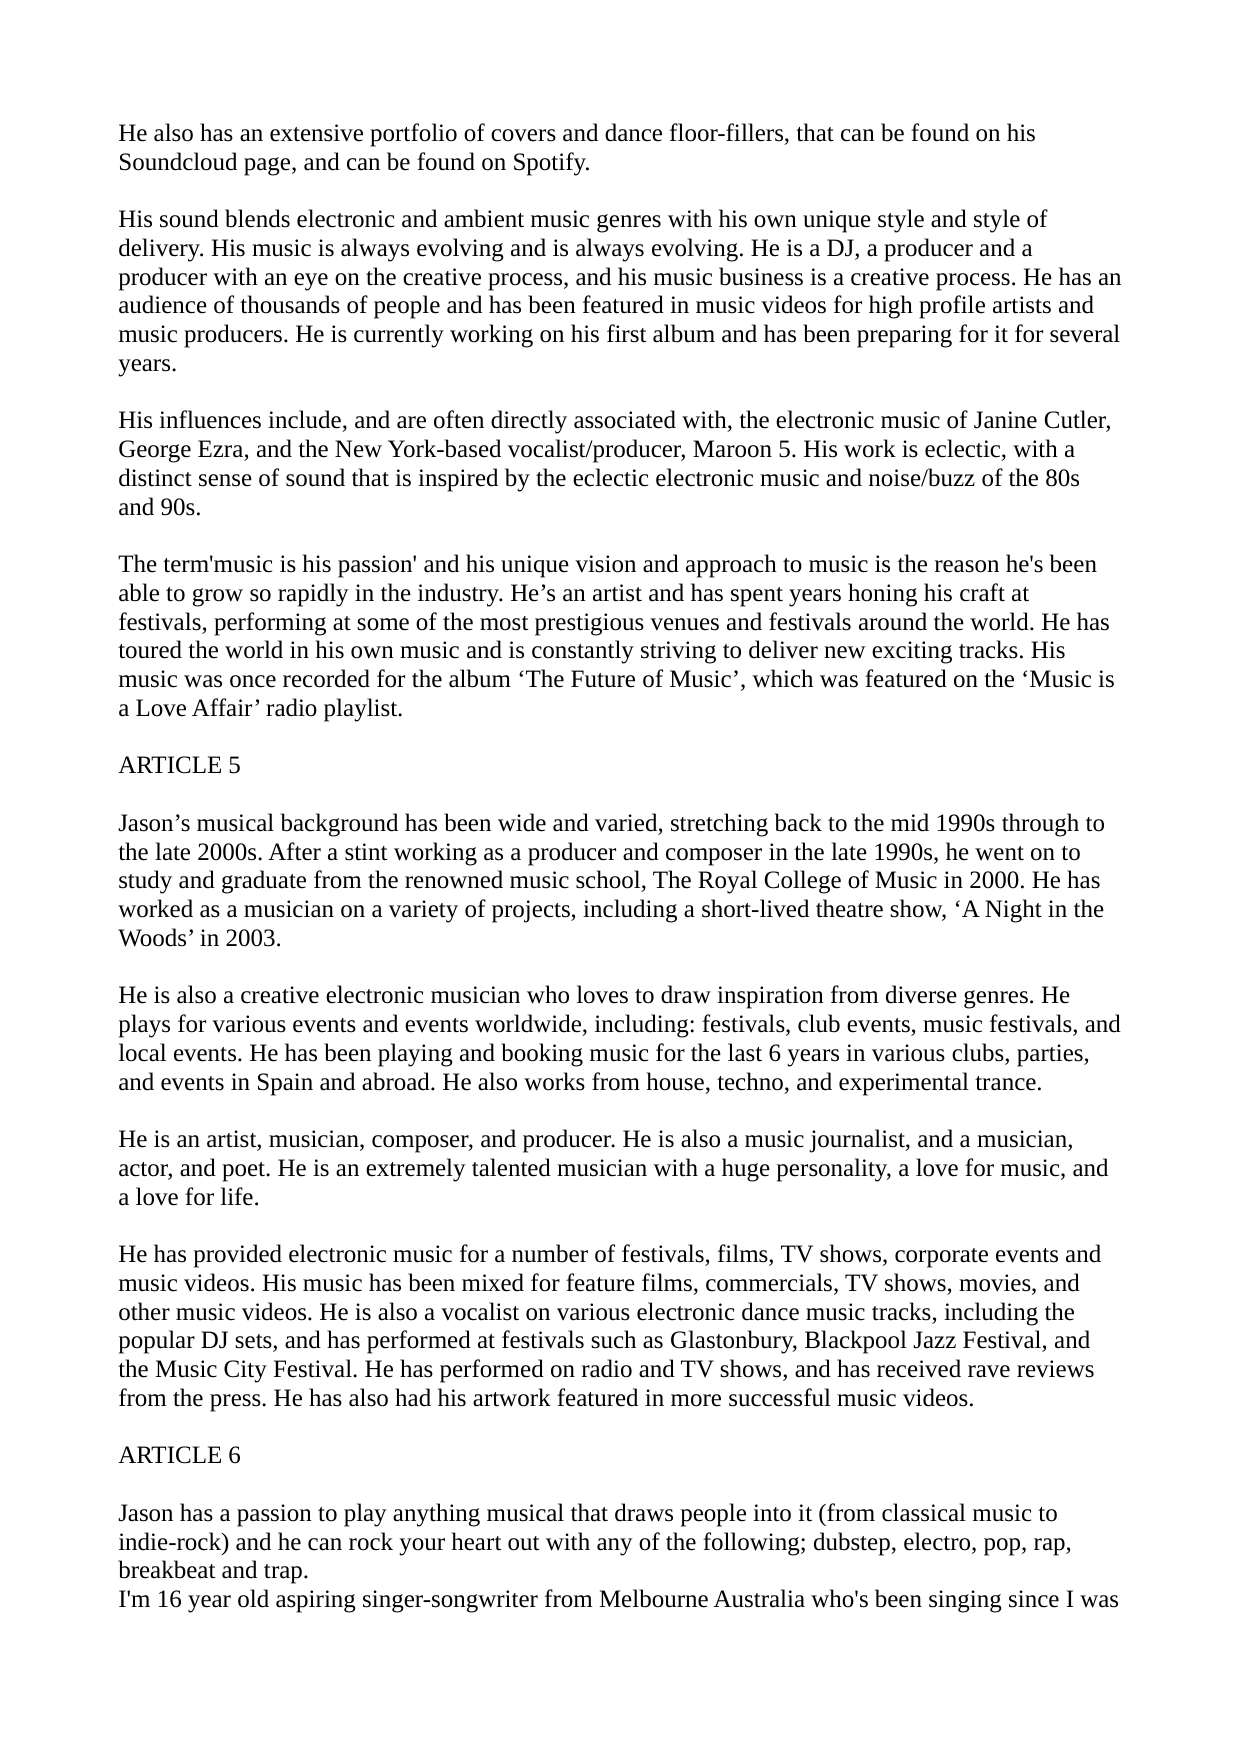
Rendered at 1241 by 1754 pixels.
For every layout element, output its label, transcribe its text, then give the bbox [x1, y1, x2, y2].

text ARTICLE 6 [118, 1441, 1122, 1469]
text He also has an extensive portfolio of covers and dance floor-fillers, that can be found on his Soundcloud page, and can be found on Spotify. [118, 118, 1122, 176]
text His influences include, and are often directly associated with, the electronic music of Janine Cutler, George Ezra, and the New York-based vocalist/producer, Maroon 5. His work is eclectic, with a distinct sense of sound that is inspired by the eclectic electronic music and noise/buzz of the 80s and 90s. [118, 406, 1122, 521]
text ARTICLE 5 [118, 751, 1122, 779]
text He is also a creative electronic musician who loves to draw inspiration from diverse genres. He plays for various events and events worldwide, including: festivals, club events, music festivals, and local events. He has been playing and booking music for the last 6 years in various clubs, parties, and events in Spain and abroad. He also works from house, techno, and experimental trance. [118, 981, 1122, 1096]
text Jason has a passion to play anything musical that draws people into it (from classical music to indie-rock) and he can rock your heart out with any of the following; dubstep, electro, pop, rap, breakbeat and trap. I'm 16 year old aspiring singer-songwriter from Melbourne Australia who's been singing since I was [118, 1498, 1122, 1613]
text His sound blends electronic and ambient music genres with his own unique style and style of delivery. His music is always evolving and is always evolving. He is a DJ, a producer and a producer with an eye on the creative process, and his music business is a creative process. He has an audience of thousands of people and has been featured in music videos for high profile artists and music producers. He is currently working on his first album and has been preparing for it for several years. [118, 204, 1122, 377]
text He has provided electronic music for a number of festivals, films, TV shows, corporate events and music videos. His music has been mixed for feature films, commercials, TV shows, movies, and other music videos. He is also a vocalist on various electronic dance music tracks, including the popular DJ sets, and has performed at festivals such as Glastonbury, Blackpool Jazz Festival, and the Music City Festival. He has performed on radio and TV shows, and has received rave reviews from the press. He has also had his artwork featured in more successful music videos. [118, 1239, 1122, 1412]
text Jason’s musical background has been wide and varied, stretching back to the mid 1990s through to the late 2000s. After a stint working as a producer and composer in the late 1990s, he went on to study and graduate from the renowned music school, The Royal College of Music in 2000. He has worked as a musician on a variety of projects, including a short-lived theatre show, ‘A Night in the Woods’ in 2003. [118, 808, 1122, 952]
text The term'music is his passion' and his unique vision and approach to music is the reason he's been able to grow so rapidly in the industry. He’s an artist and has spent years honing his craft at festivals, performing at some of the most prestigious venues and festivals around the world. He has toured the world in his own music and is constantly striving to deliver new exciting tracks. His music was once recorded for the album ‘The Future of Music’, which was featured on the ‘Music is a Love Affair’ radio playlist. [118, 549, 1122, 722]
text He is an artist, musician, composer, and producer. He is also a music journalist, and a musician, actor, and poet. He is an extremely talented musician with a huge personality, a love for music, and a love for life. [118, 1124, 1122, 1211]
